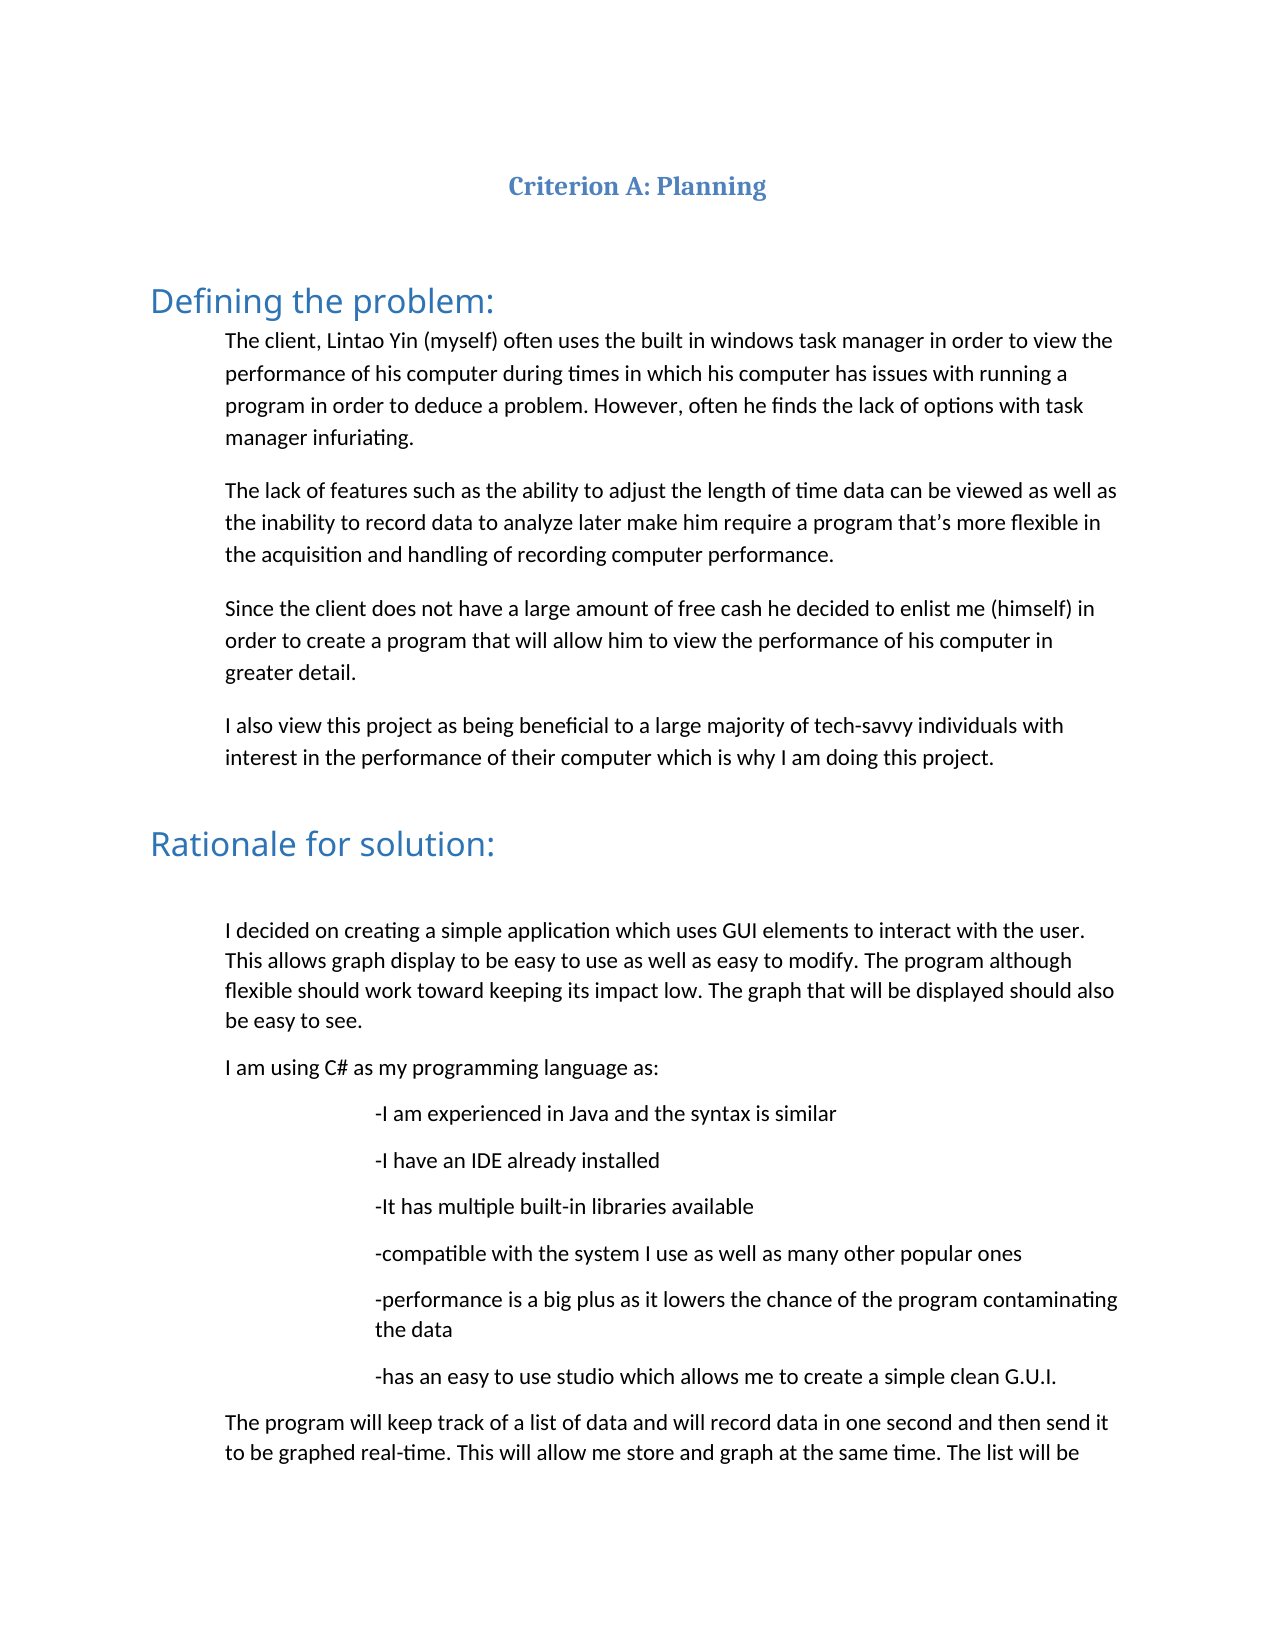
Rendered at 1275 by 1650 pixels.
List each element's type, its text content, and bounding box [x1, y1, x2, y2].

text -has an easy to use studio which allows me to create a simple clean G.U.I. [375, 1362, 1125, 1390]
subtitle Criterion A: Planning [150, 171, 1125, 202]
text -performance is a big plus as it lowers the chance of the program contaminating the data [375, 1285, 1125, 1343]
text -I am experienced in Java and the syntax is similar [150, 1099, 1125, 1127]
text -I have an IDE already installed [150, 1146, 1125, 1174]
subtitle Defining the problem: [150, 278, 1125, 323]
text I also view this project as being beneficial to a large majority of tech-savvy individuals with interest in the performance of their computer which is why I am doing this project. [225, 711, 1125, 771]
text Since the client does not have a large amount of free cash he decided to enlist me (himself) in order to create a program that will allow him to view the performance of his computer in greater detail. [225, 594, 1125, 686]
subtitle Rationale for solution: [150, 821, 1125, 867]
text -compatible with the system I use as well as many other popular ones [150, 1239, 1125, 1267]
text The lack of features such as the ability to adjust the length of time data can be viewed as well as the inability to record data to analyze later make him require a program that’s more flexible in the acquisition and handling of recording computer performance. [225, 476, 1125, 569]
list I decided on creating a simple application which uses GUI elements to interact with the user. This allows graph display to be easy to use as well as easy to modify. The program although flexible should work toward keeping its impact low. The graph that will be displayed should also be easy to see. [225, 916, 1125, 1034]
text I am using C# as my programming language as: [150, 1053, 1125, 1081]
text The client, Lintao Yin (myself) often uses the built in windows task manager in order to view the performance of his computer during times in which his computer has issues with running a program in order to deduce a problem. However, often he finds the lack of options with task manager infuriating. [225, 327, 1125, 451]
text -It has multiple built-in libraries available [150, 1192, 1125, 1220]
text The program will keep track of a list of data and will record data in one second and then send it to be graphed real-time. This will allow me store and graph at the same time. The list will be [225, 1408, 1125, 1466]
